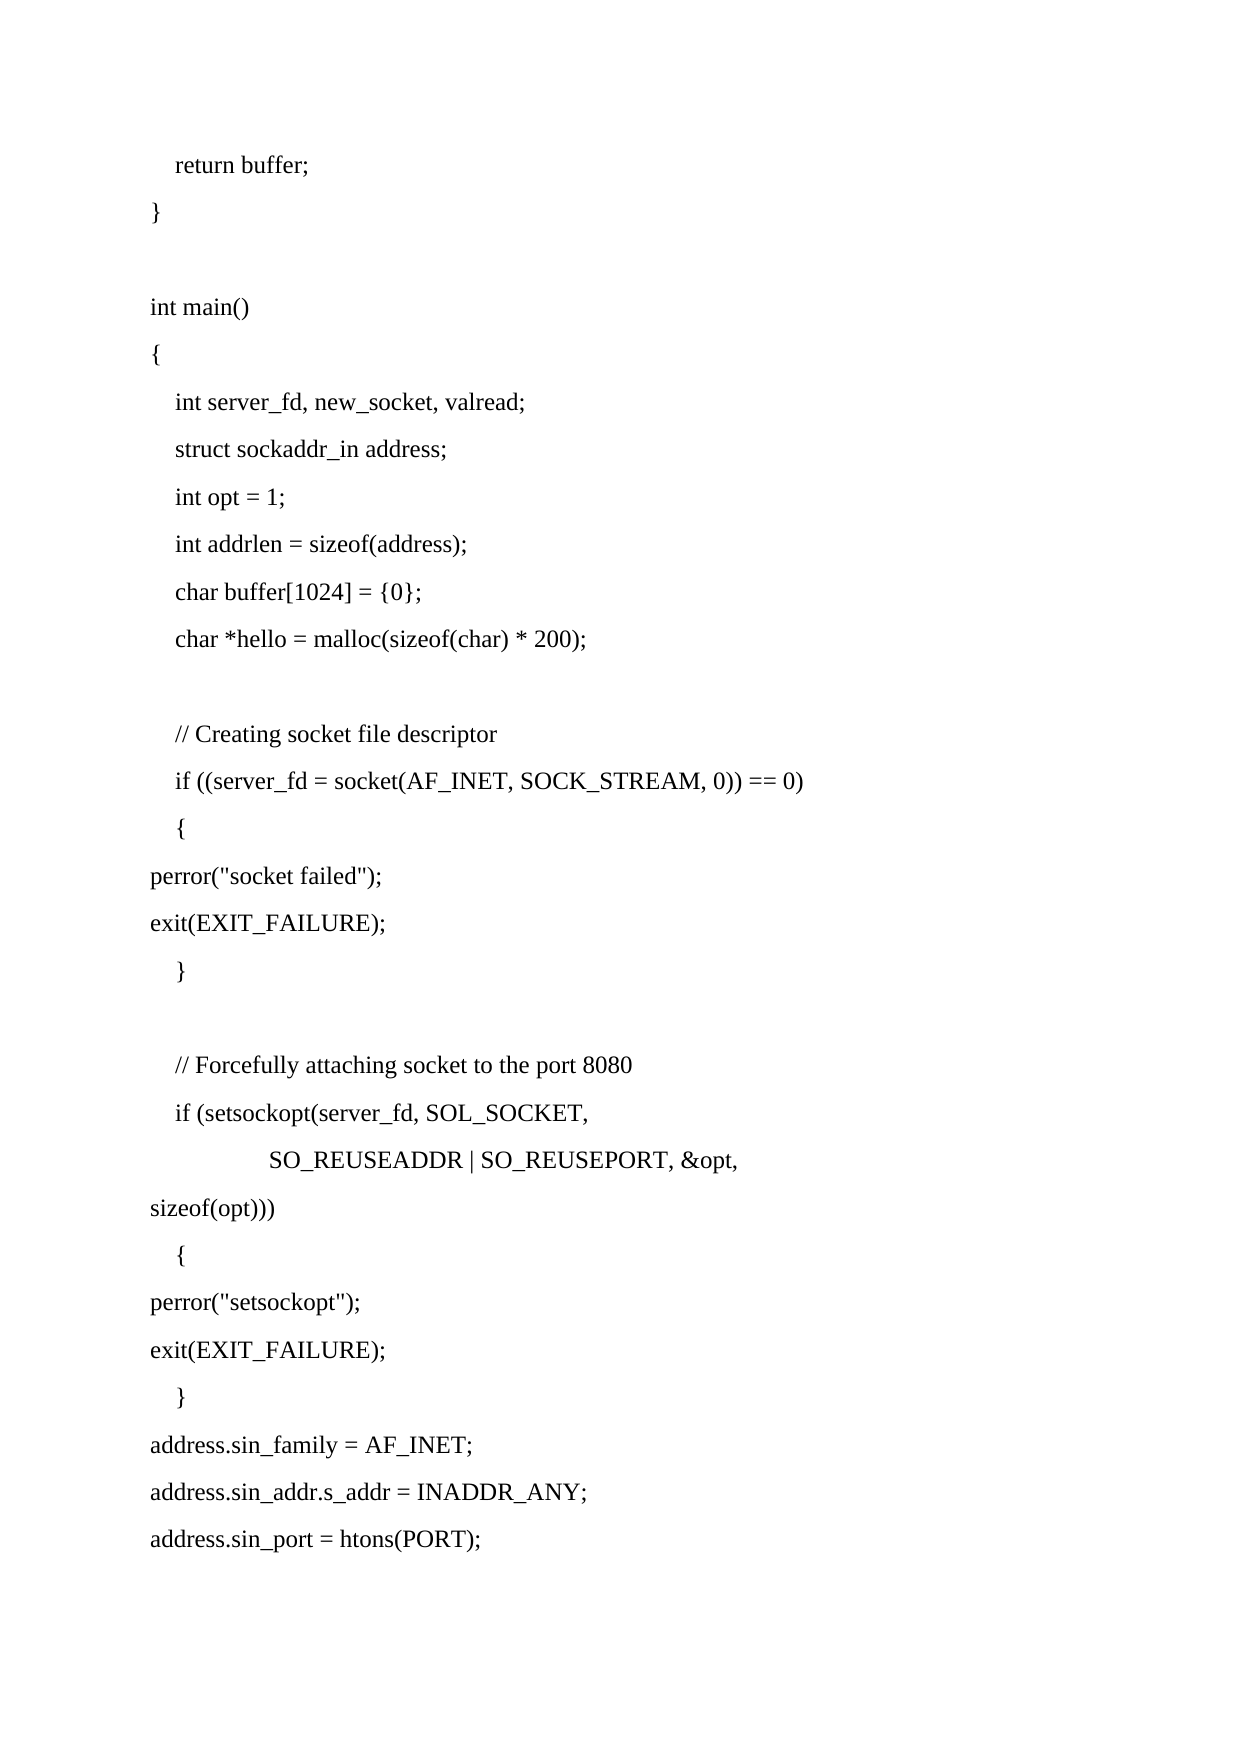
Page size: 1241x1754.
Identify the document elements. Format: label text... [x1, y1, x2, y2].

text perror("setsockopt"); [150, 1287, 1090, 1316]
text int addrlen = sizeof(address); [150, 529, 1090, 558]
text if (setsockopt(server_fd, SOL_SOCKET, [150, 1098, 1090, 1127]
text sizeof(opt))) [150, 1193, 1090, 1221]
text // Creating socket file descriptor [150, 719, 1090, 747]
text struct sockaddr_in address; [150, 434, 1090, 463]
text if ((server_fd = socket(AF_INET, SOCK_STREAM, 0)) == 0) [150, 766, 1090, 795]
text // Forcefully attaching socket to the port 8080 [150, 1051, 1090, 1079]
text int server_fd, new_socket, valread; [150, 387, 1090, 416]
text address.sin_port = htons(PORT); [150, 1524, 1090, 1553]
text exit(EXIT_FAILURE); [150, 908, 1090, 937]
text { [150, 1240, 1090, 1269]
text char buffer[1024] = {0}; [150, 577, 1090, 605]
text { [150, 813, 1090, 842]
text } [150, 197, 1090, 226]
text int opt = 1; [150, 482, 1090, 511]
text } [150, 956, 1090, 984]
text address.sin_addr.s_addr = INADDR_ANY; [150, 1477, 1090, 1506]
text exit(EXIT_FAILURE); [150, 1335, 1090, 1364]
text char *hello = malloc(sizeof(char) * 200); [150, 624, 1090, 653]
text int main() [150, 292, 1090, 321]
text } [150, 1382, 1090, 1411]
text return buffer; [150, 150, 1090, 179]
text SO_REUSEADDR | SO_REUSEPORT, &opt, [150, 1145, 1090, 1174]
text { [150, 339, 1090, 368]
text perror("socket failed"); [150, 861, 1090, 890]
text address.sin_family = AF_INET; [150, 1430, 1090, 1458]
